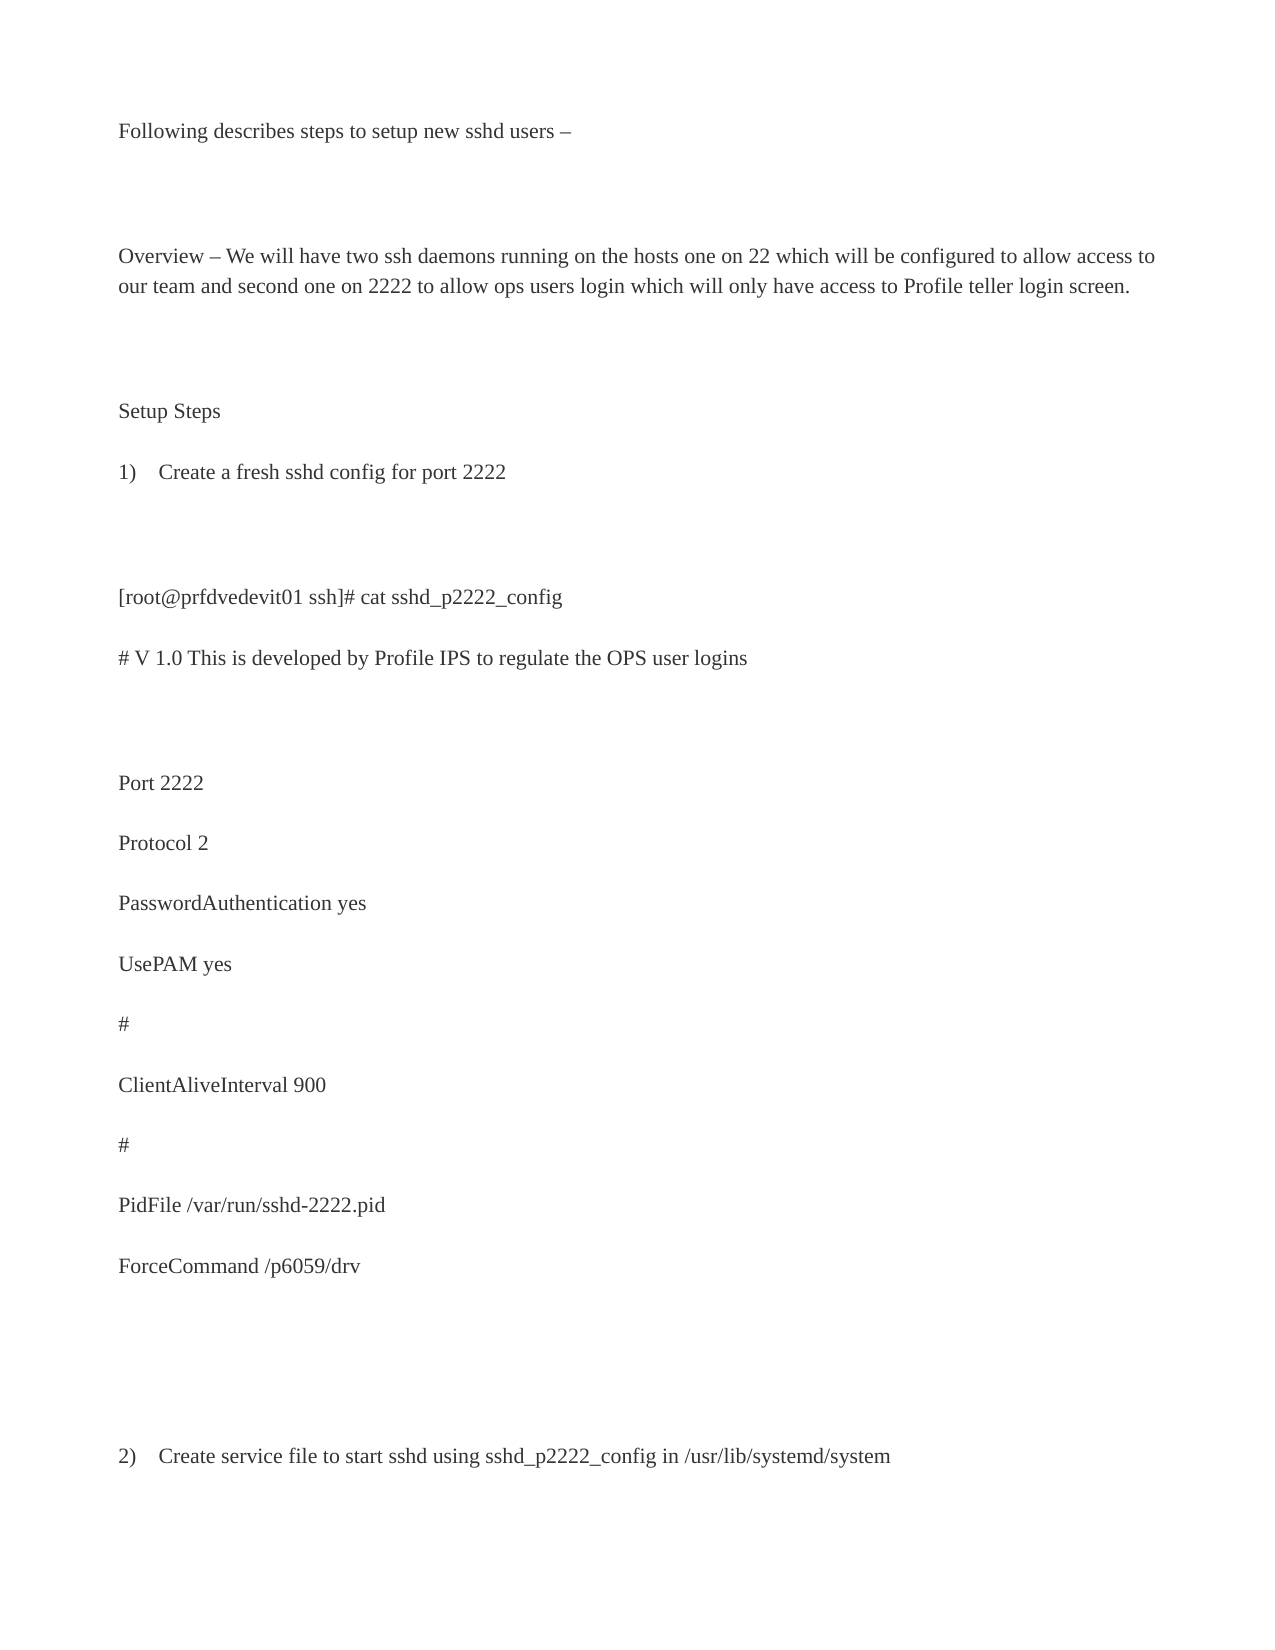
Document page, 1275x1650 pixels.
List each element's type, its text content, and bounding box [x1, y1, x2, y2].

text 2) Create service file to start sshd using sshd_p2222_config in /usr/lib/systemd/system [118, 1443, 1157, 1468]
text # [118, 1132, 1157, 1157]
text Overview – We will have two ssh daemons running on the hosts one on 22 which will be configured to allow access to our team and second one on 2222 to allow ops users login which will only have access to Profile teller login screen. [118, 243, 1157, 299]
text UsePAM yes [118, 951, 1157, 976]
text Protocol 2 [118, 830, 1157, 855]
text Following describes steps to setup new sshd users – [118, 118, 1157, 143]
text PidFile /var/run/sshd-2222.pid [118, 1192, 1157, 1218]
text Port 2222 [118, 769, 1157, 795]
text PasswordAuthentication yes [118, 890, 1157, 916]
text ClientAliveInterval 900 [118, 1072, 1157, 1097]
text ForceCommand /p6059/drv [118, 1253, 1157, 1278]
text # V 1.0 This is developed by Profile IPS to regulate the OPS user logins [118, 644, 1157, 670]
text Setup Steps [118, 398, 1157, 424]
text # [118, 1011, 1157, 1036]
text [root@prfdvedevit01 ssh]# cat sshd_p2222_config [118, 584, 1157, 609]
text 1) Create a fresh sshd config for port 2222 [118, 459, 1157, 484]
